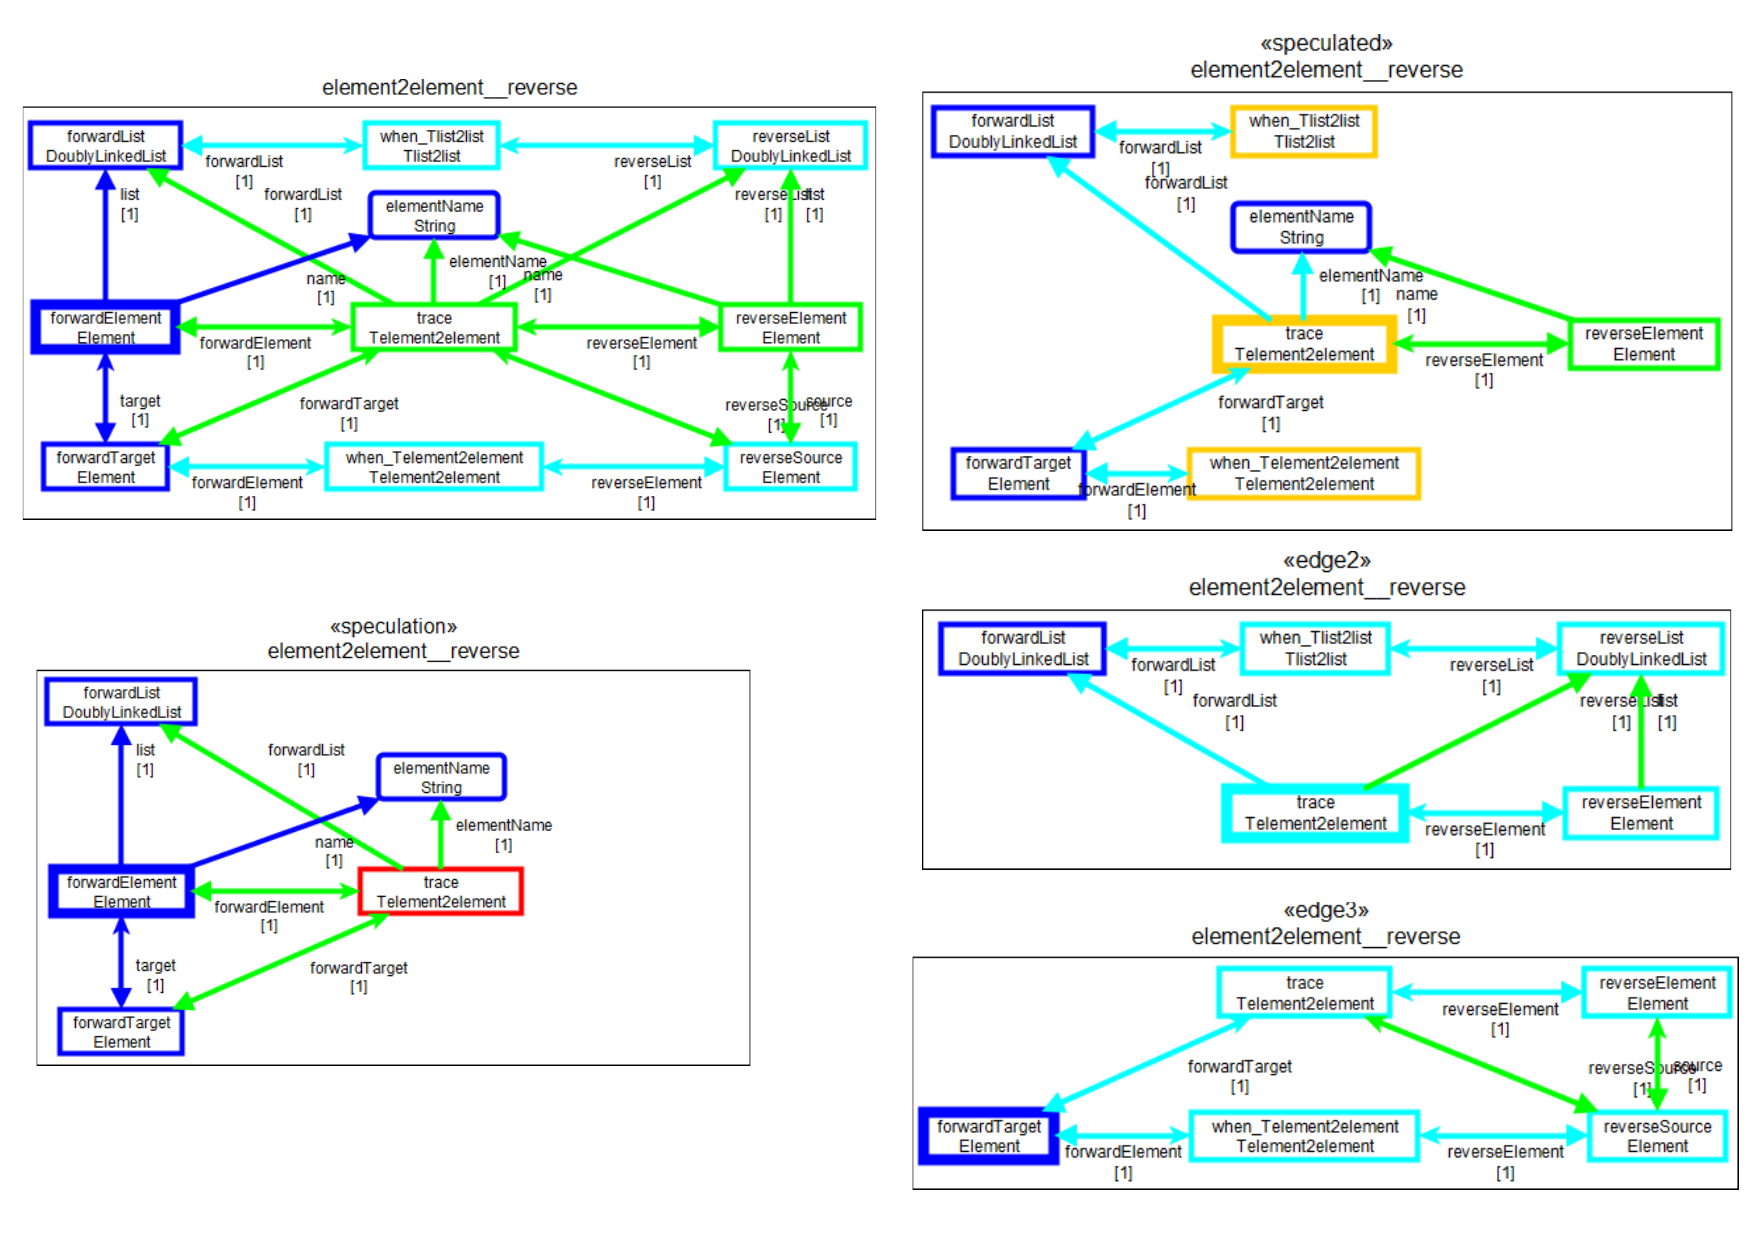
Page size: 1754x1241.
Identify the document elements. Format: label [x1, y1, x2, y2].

picture [36, 618, 751, 1066]
picture [912, 902, 1739, 1190]
picture [22, 79, 877, 520]
picture [922, 551, 1732, 870]
picture [922, 34, 1733, 531]
